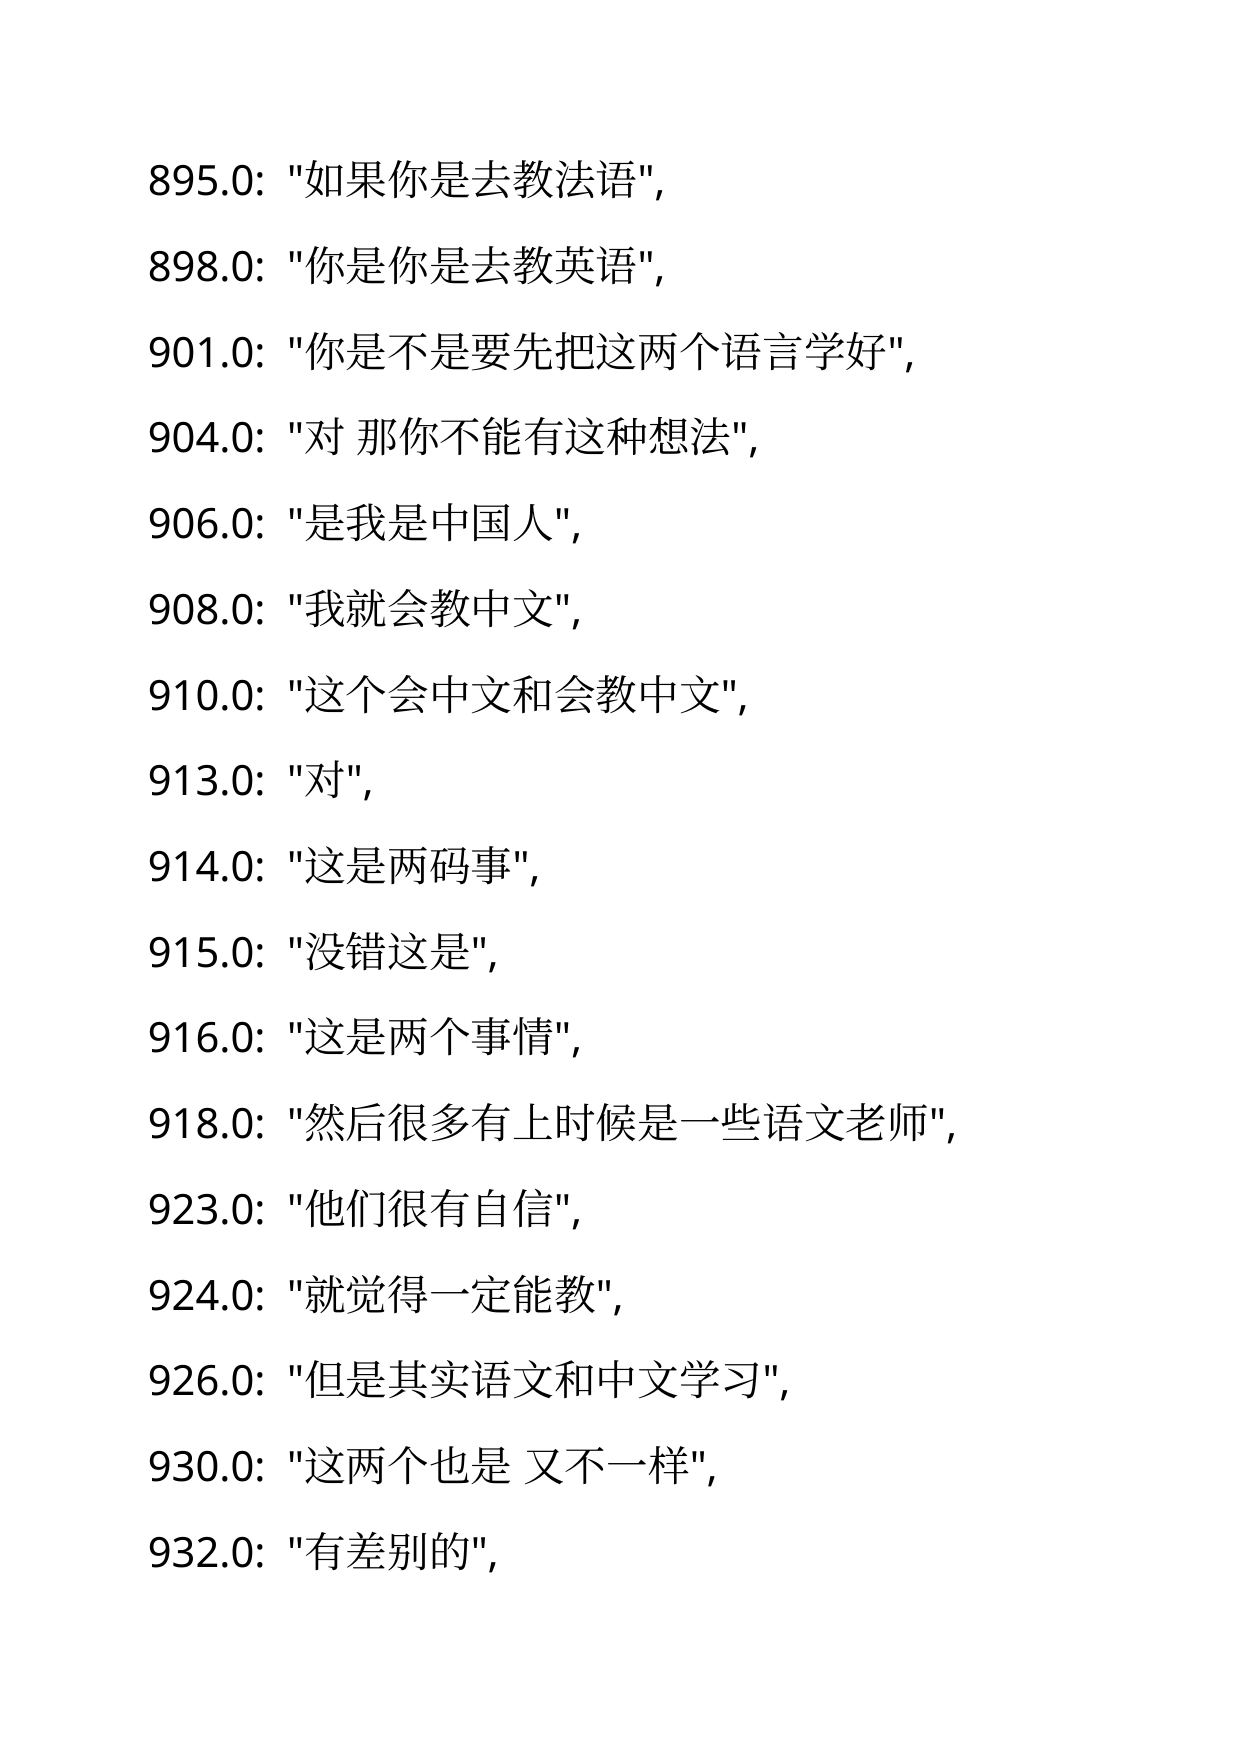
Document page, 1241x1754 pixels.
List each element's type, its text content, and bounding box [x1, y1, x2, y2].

text 908.0: "我就会教中文", [148, 576, 1093, 636]
text 923.0: "他们很有自信", [148, 1176, 1093, 1236]
text 932.0: "有差别的", [148, 1519, 1093, 1579]
text 904.0: "对 那你不能有这种想法", [148, 405, 1093, 465]
text 906.0: "是我是中国人", [148, 491, 1093, 551]
text 916.0: "这是两个事情", [148, 1005, 1093, 1065]
text 913.0: "对", [148, 748, 1093, 808]
text 895.0: "如果你是去教法语", [148, 148, 1093, 208]
text 914.0: "这是两码事", [148, 833, 1093, 893]
text 901.0: "你是不是要先把这两个语言学好", [148, 319, 1093, 379]
text 930.0: "这两个也是 又不一样", [148, 1433, 1093, 1494]
text 918.0: "然后很多有上时候是一些语文老师", [148, 1091, 1093, 1151]
text 910.0: "这个会中文和会教中文", [148, 662, 1093, 722]
text 898.0: "你是你是去教英语", [148, 233, 1093, 293]
text 926.0: "但是其实语文和中文学习", [148, 1348, 1093, 1408]
text 915.0: "没错这是", [148, 919, 1093, 979]
text 924.0: "就觉得一定能教", [148, 1262, 1093, 1322]
